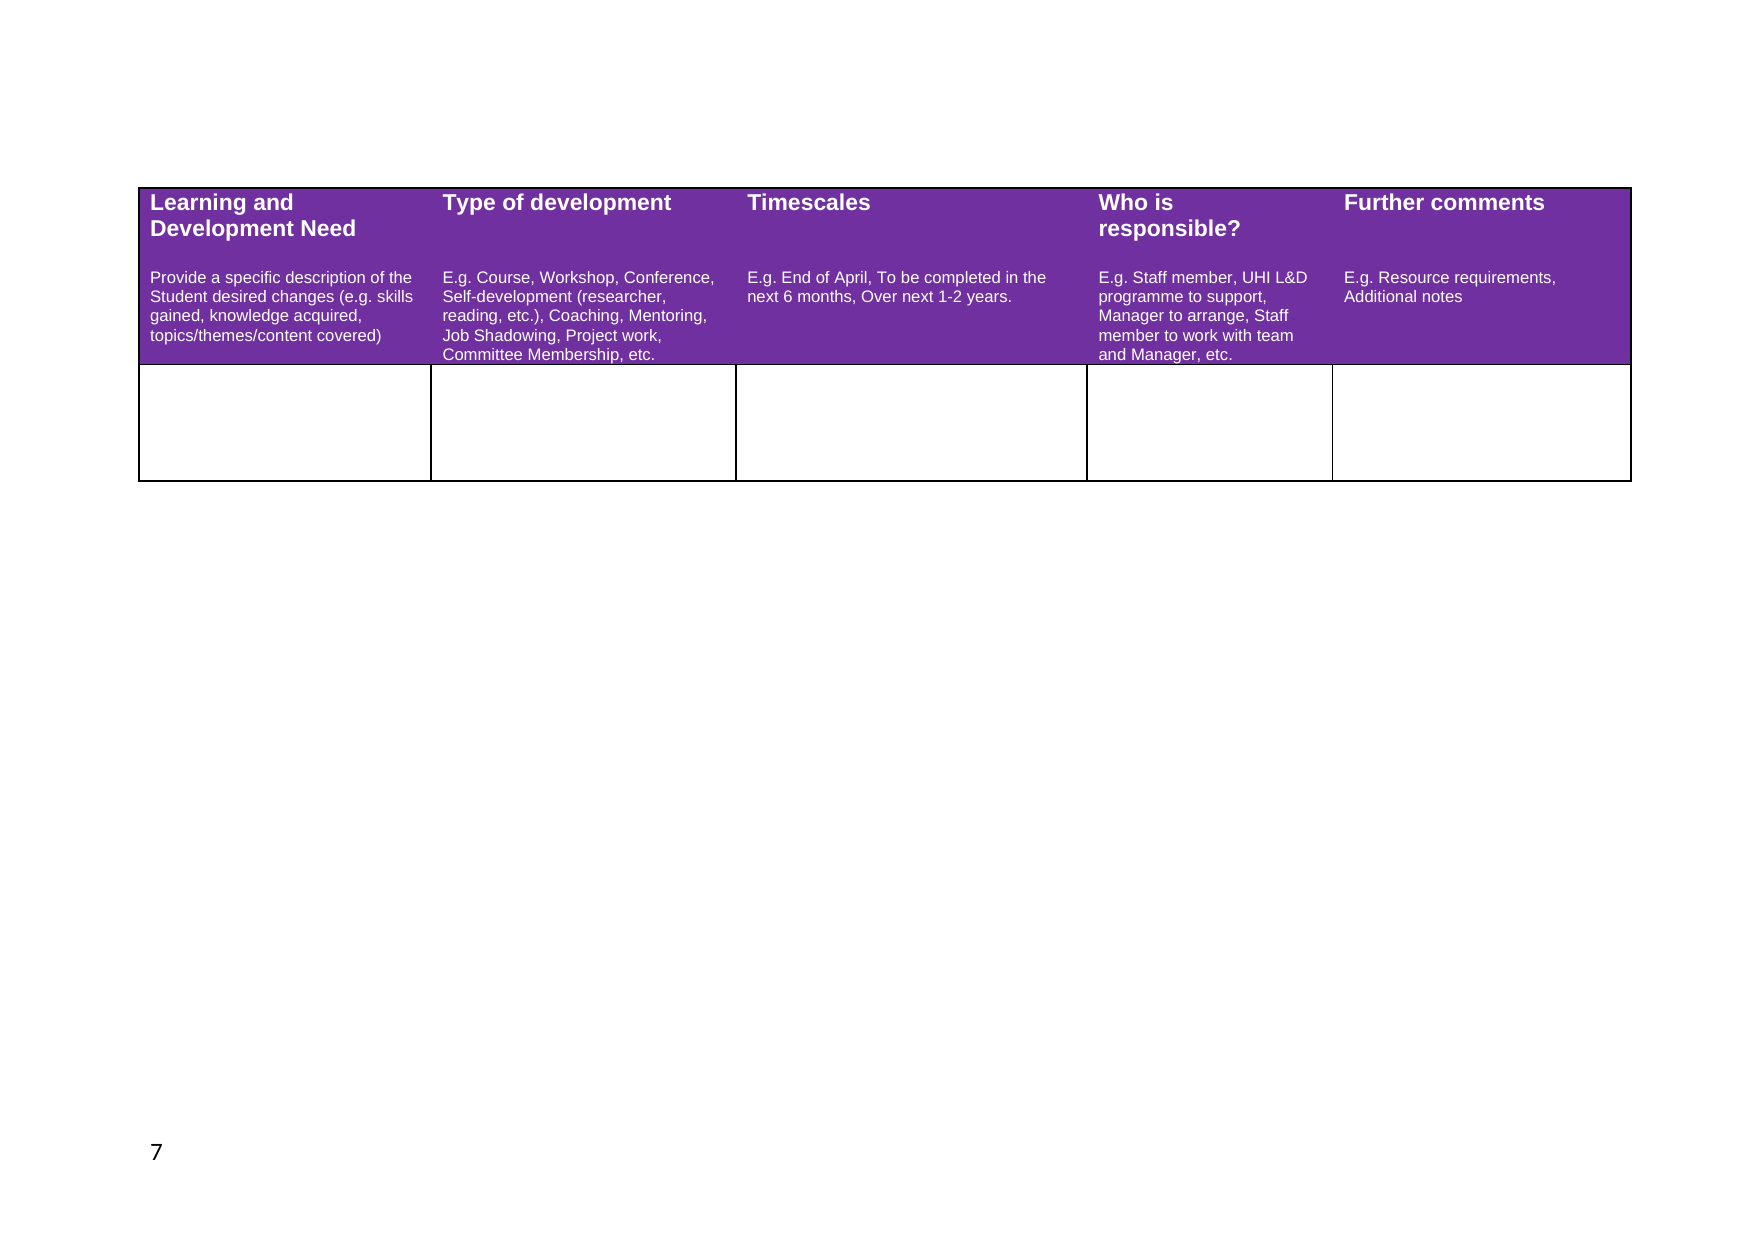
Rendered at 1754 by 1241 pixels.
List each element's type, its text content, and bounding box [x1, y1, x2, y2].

table_header Type of development [431, 189, 736, 268]
table_cell [1333, 365, 1630, 480]
table_header Who is responsible? [1087, 189, 1333, 268]
table_cell E.g. End of April, To be completed in the next 6 months, Over next 1-2 years. [736, 268, 1087, 364]
table_cell [432, 365, 735, 480]
table_cell [140, 365, 430, 480]
table_cell E.g. Staff member, UHI L&D programme to support, Manager to arrange, Staff member to work with team and Manager, etc. [1087, 268, 1333, 364]
table_cell Provide a specific description of the Student desired changes (e.g. skills gained, knowledge acquired, topics/themes/content covered) [140, 268, 431, 364]
table_header Timescales [736, 189, 1087, 268]
table_cell E.g. Resource requirements, Additional notes [1333, 268, 1630, 364]
table_header Learning and Development Need [140, 189, 431, 268]
table_header Further comments [1333, 189, 1630, 268]
table_cell [1088, 365, 1332, 480]
table_cell [737, 365, 1086, 480]
table_cell E.g. Course, Workshop, Conference, Self-development (researcher, reading, etc.), Coaching, Mentoring, Job Shadowing, Project work, Committee Membership, etc. [431, 268, 736, 364]
